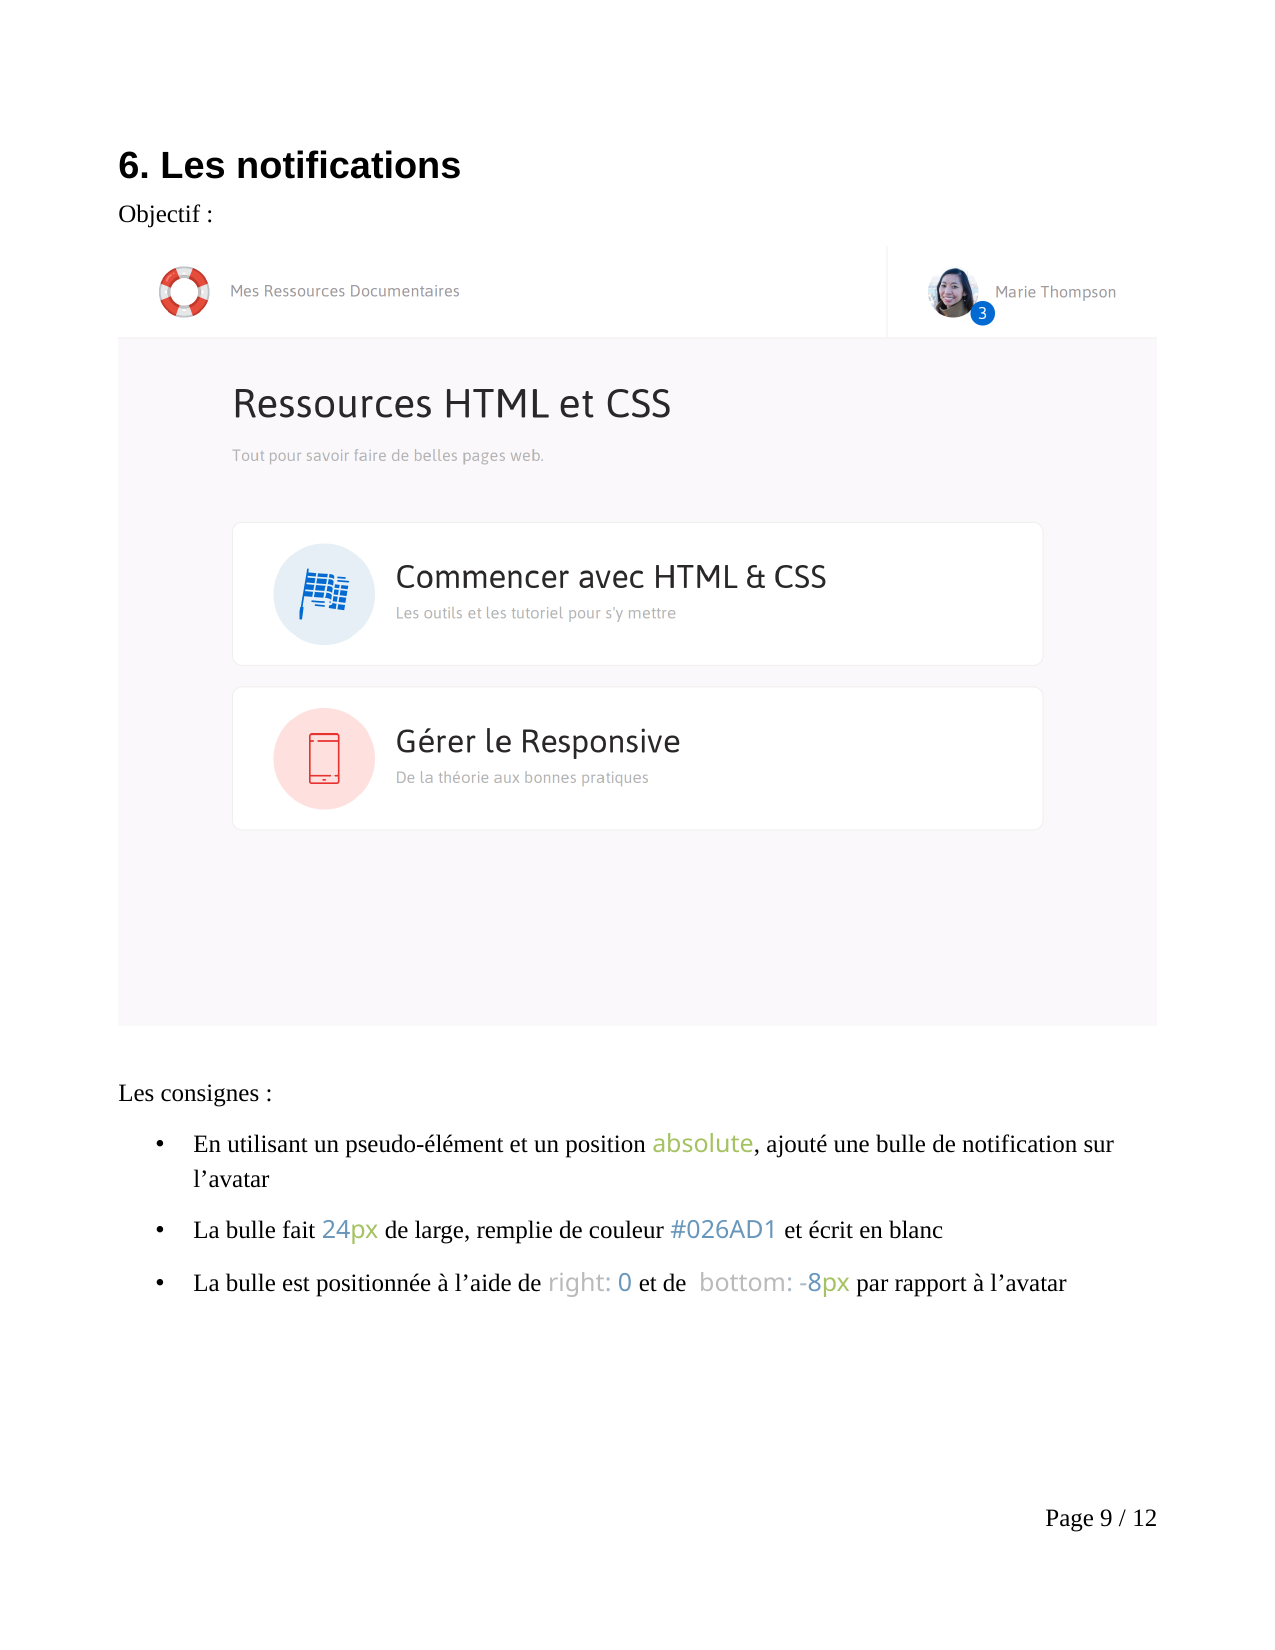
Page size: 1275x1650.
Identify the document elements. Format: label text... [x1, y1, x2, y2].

list La bulle est positionnée à l’aide de right: 0 et de bottom: -8px par rapport à l’avatar [156, 1265, 1157, 1299]
text Objectif : [118, 199, 1157, 228]
list En utilisant un pseudo-élément et un position absolute, ajouté une bulle de notification sur l’avatar [156, 1125, 1157, 1192]
list La bulle fait 24px de large, remplie de couleur #026AD1 et écrit en blanc [156, 1211, 1157, 1245]
text Les consignes : [118, 1078, 1157, 1107]
picture [118, 246, 1157, 1026]
subtitle 6. Les notifications [118, 143, 1157, 187]
